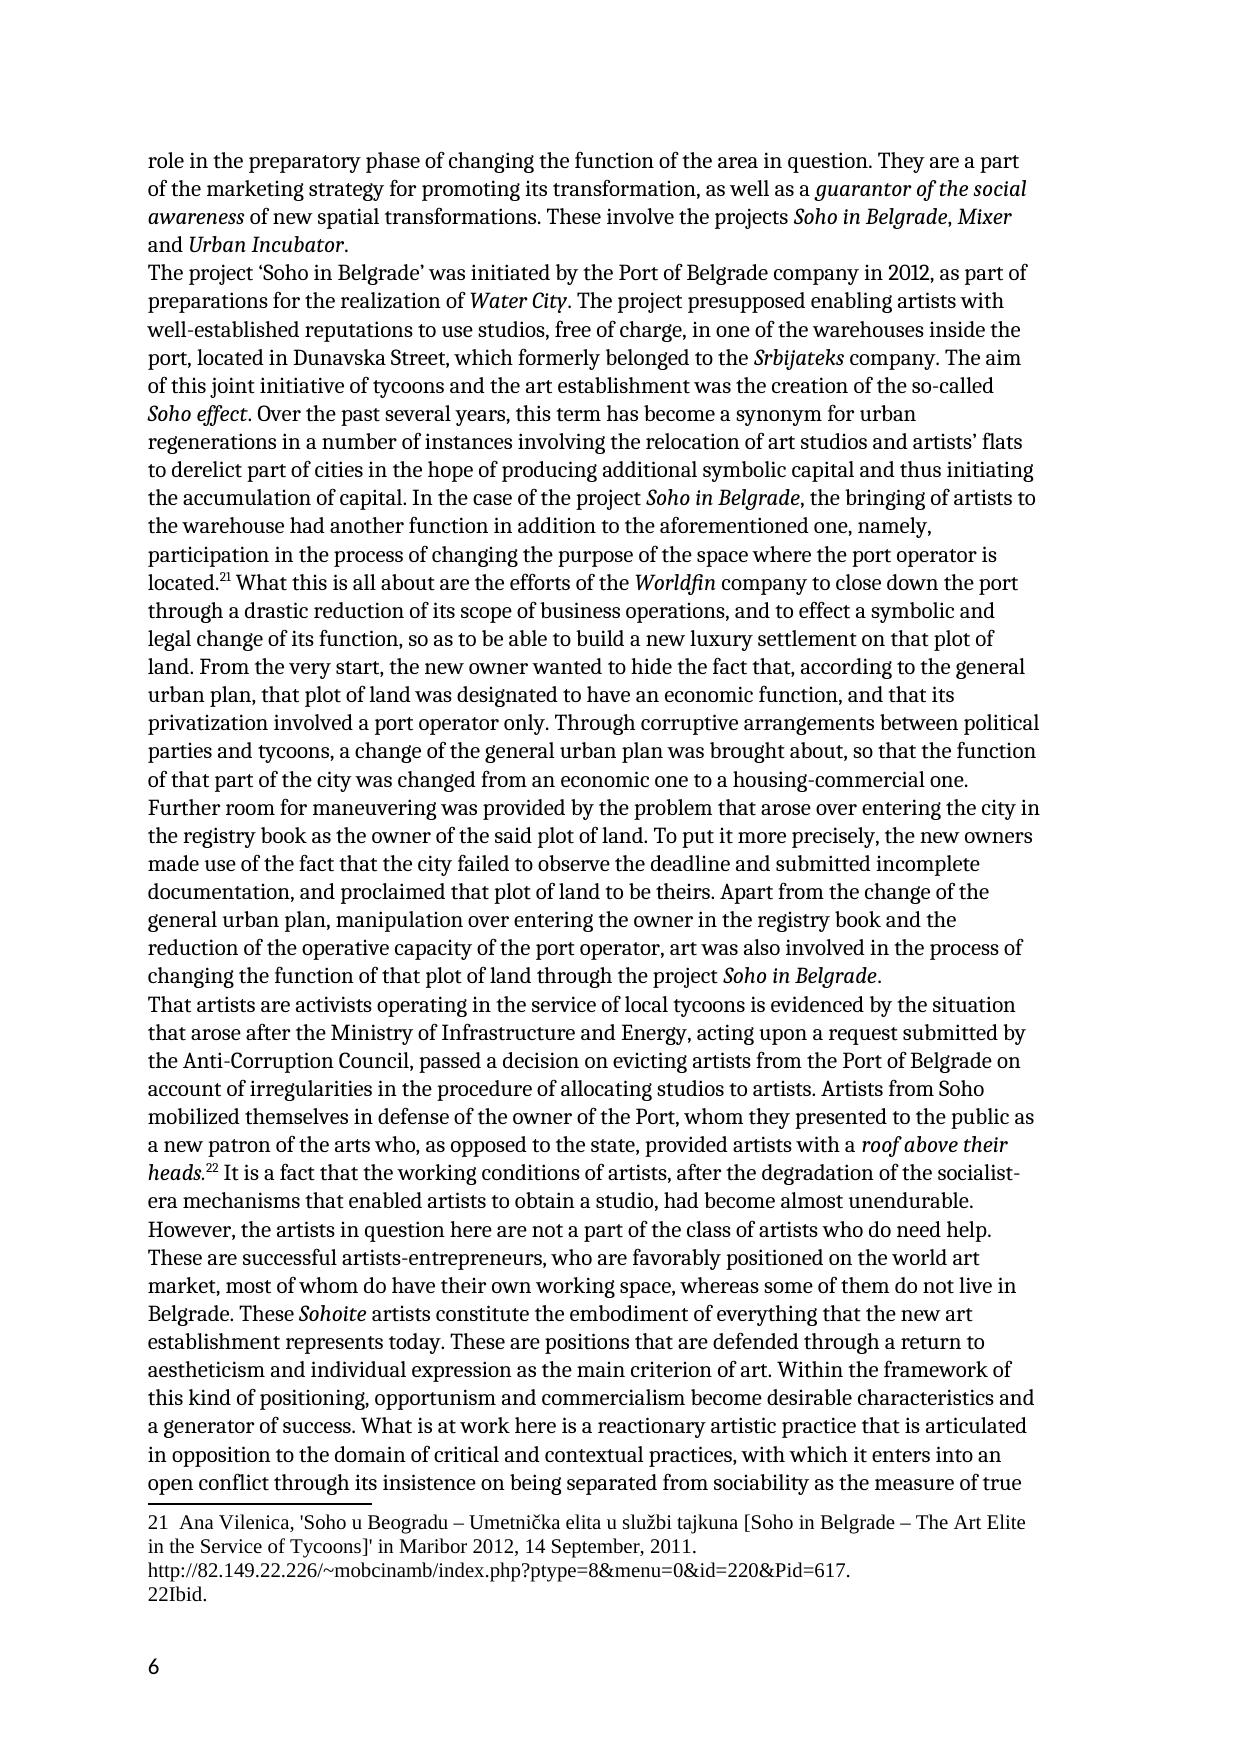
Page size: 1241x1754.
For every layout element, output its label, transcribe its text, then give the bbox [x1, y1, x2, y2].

text role in the preparatory phase of changing the function of the area in question. They are a part of the marketing strategy for promoting its transformation, as well as a guarantor of the social awareness of new spatial transformations. These involve the projects Soho in Belgrade, Mixer and Urban Incubator. [148, 148, 1043, 258]
text The project ‘Soho in Belgrade’ was initiated by the Port of Belgrade company in 2012, as part of preparations for the realization of Water City. The project presupposed enabling artists with well-established reputations to use studios, free of charge, in one of the warehouses inside the port, located in Dunavska Street, which formerly belonged to the Srbijateks company. The aim of this joint initiative of tycoons and the art establishment was the creation of the so-called Soho effect. Over the past several years, this term has become a synonym for urban regenerations in a number of instances involving the relocation of art studios and artists’ flats to derelict part of cities in the hope of producing additional symbolic capital and thus initiating the accumulation of capital. In the case of the project Soho in Belgrade, the bringing of artists to the warehouse had another function in addition to the aforementioned one, namely, participation in the process of changing the purpose of the space where the port operator is located. What this is all about are the efforts of the Worldfin company to close down the port through a drastic reduction of its scope of business operations, and to effect a symbolic and legal change of its function, so as to be able to build a new luxury settlement on that plot of land. From the very start, the new owner wanted to hide the fact that, according to the general urban plan, that plot of land was designated to have an economic function, and that its privatization involved a port operator only. Through corruptive arrangements between political parties and tycoons, a change of the general urban plan was brought about, so that the function of that part of the city was changed from an economic one to a housing-commercial one. Further room for maneuvering was provided by the problem that arose over entering the city in the registry book as the owner of the said plot of land. To put it more precisely, the new owners made use of the fact that the city failed to observe the deadline and submitted incomplete documentation, and proclaimed that plot of land to be theirs. Apart from the change of the general urban plan, manipulation over entering the owner in the registry book and the reduction of the operative capacity of the port operator, art was also involved in the process of changing the function of that plot of land through the project Soho in Belgrade. [148, 260, 1043, 989]
text That artists are activists operating in the service of local tycoons is evidenced by the situation that arose after the Ministry of Infrastructure and Energy, acting upon a request submitted by the Anti-Corruption Council, passed a decision on evicting artists from the Port of Belgrade on account of irregularities in the procedure of allocating studios to artists. Artists from Soho mobilized themselves in defense of the owner of the Port, whom they presented to the public as a new patron of the arts who, as opposed to the state, provided artists with a roof above their heads. It is a fact that the working conditions of artists, after the degradation of the socialist-era mechanisms that enabled artists to obtain a studio, had become almost unendurable. However, the artists in question here are not a part of the class of artists who do need help. These are successful artists-entrepreneurs, who are favorably positioned on the world art market, most of whom do have their own working space, whereas some of them do not live in Belgrade. These Sohoite artists constitute the embodiment of everything that the new art establishment represents today. These are positions that are defended through a return to aestheticism and individual expression as the main criterion of art. Within the framework of this kind of positioning, opportunism and commercialism become desirable characteristics and a generator of success. What is at work here is a reactionary artistic practice that is articulated in opposition to the domain of critical and contextual practices, with which it enters into an open conflict through its insistence on being separated from sociability as the measure of true [148, 991, 1043, 1496]
text Ibid. [148, 1582, 1043, 1606]
text Ana Vilenica, 'Soho u Beogradu – Umetnička elita u službi tajkuna [Soho in Belgrade – The Art Elite in the Service of Tycoons]' in Maribor 2012, 14 September, 2011. http://82.149.22.226/~mobcinamb/index.php?ptype=8&menu=0&id=220&Pid=617. [148, 1510, 1043, 1582]
